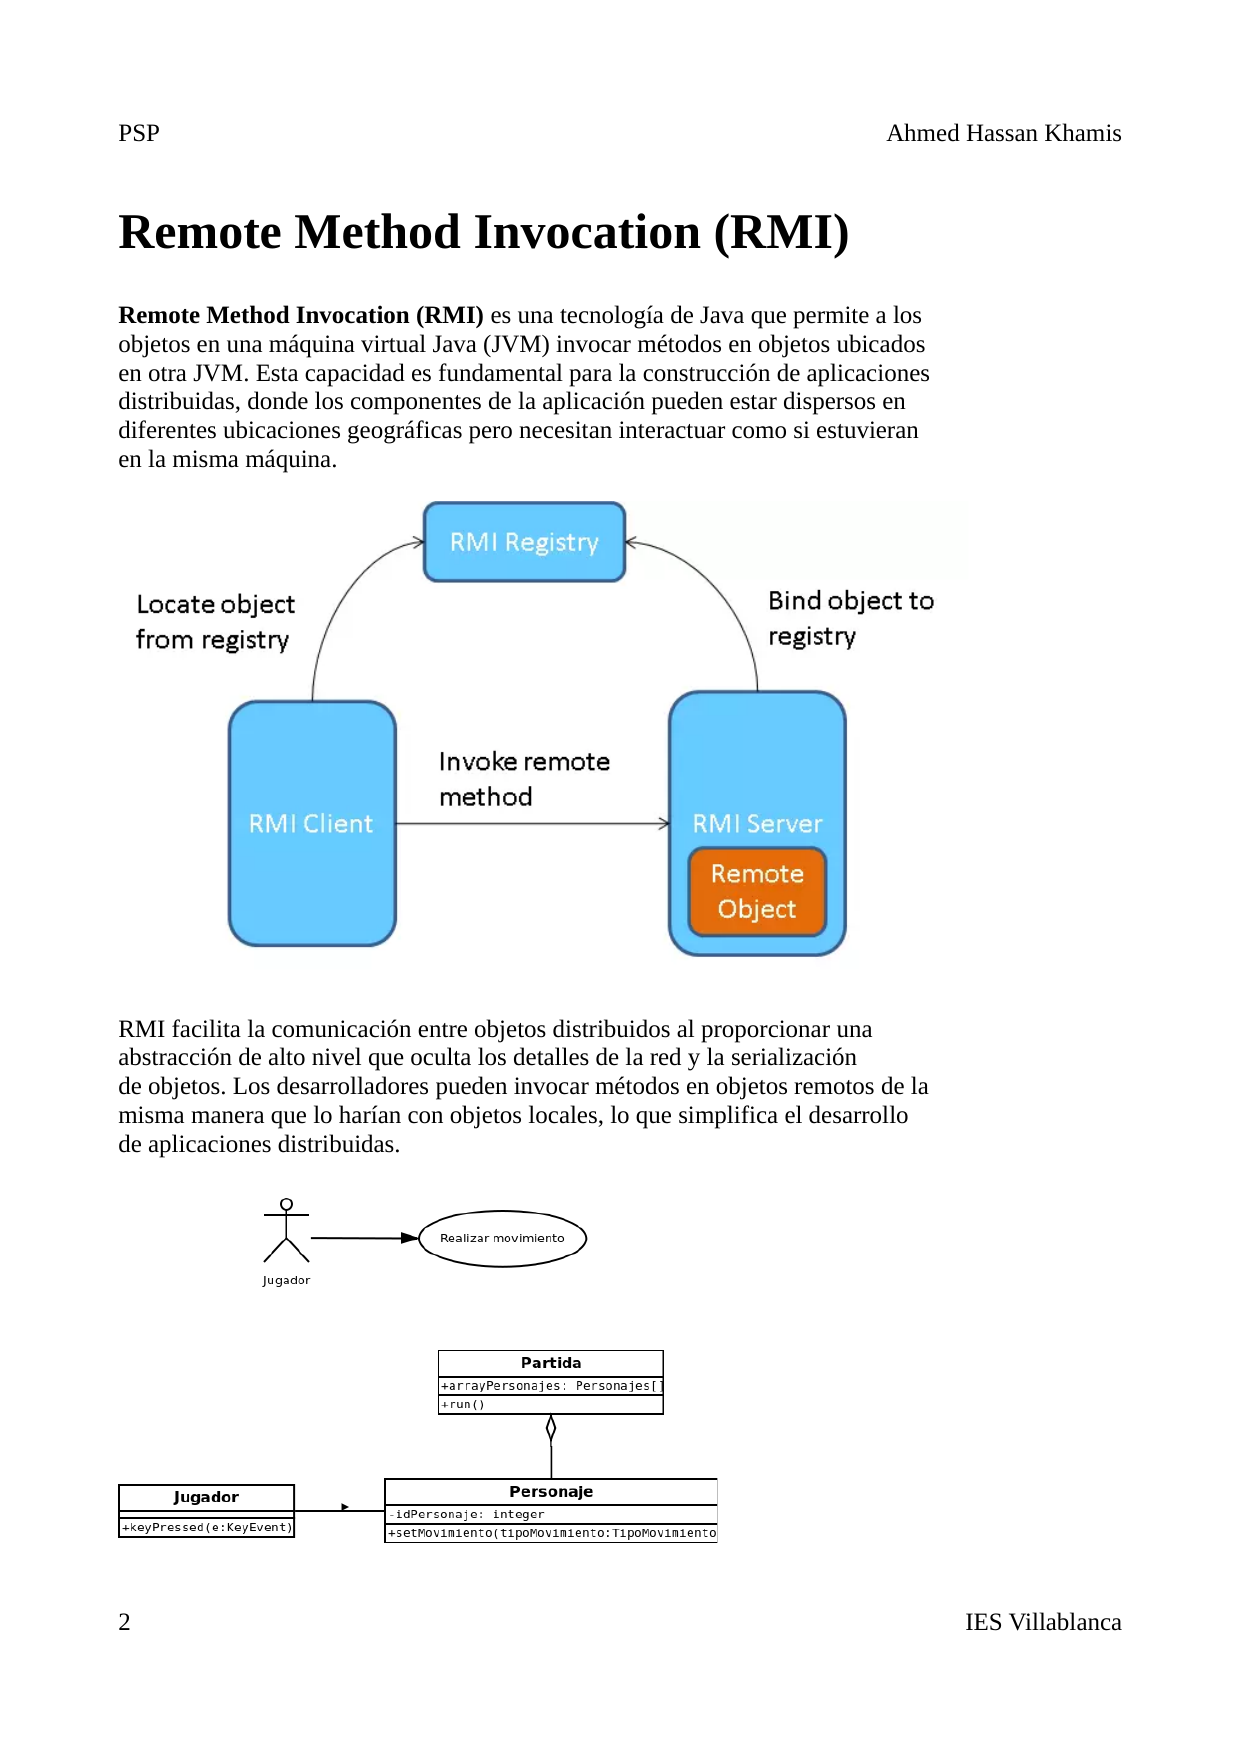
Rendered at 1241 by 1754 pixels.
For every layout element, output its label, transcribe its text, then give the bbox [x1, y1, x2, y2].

text distribuidas, donde los componentes de la aplicación pueden estar dispersos en [118, 386, 1122, 415]
text en otra JVM. Esta capacidad es fundamental para la construcción de aplicaciones [118, 358, 1122, 386]
text de objetos. Los desarrolladores pueden invocar métodos en objetos remotos de la [118, 1071, 1122, 1100]
text Remote Method Invocation (RMI) es una tecnología de Java que permite a los [118, 300, 1122, 329]
text diferentes ubicaciones geográficas pero necesitan interactuar como si estuvieran [118, 415, 1122, 444]
text abstracción de alto nivel que oculta los detalles de la red y la serialización [118, 1042, 1122, 1071]
text en la misma máquina. [118, 444, 1122, 473]
text de aplicaciones distribuidas. [118, 1129, 1122, 1157]
picture [118, 1186, 718, 1543]
subtitle Remote Method Invocation (RMI) [118, 201, 1122, 259]
text RMI facilita la comunicación entre objetos distribuidos al proporcionar una [118, 1014, 1122, 1042]
picture [118, 501, 969, 985]
text objetos en una máquina virtual Java (JVM) invocar métodos en objetos ubicados [118, 329, 1122, 358]
text misma manera que lo harían con objetos locales, lo que simplifica el desarrollo [118, 1100, 1122, 1129]
